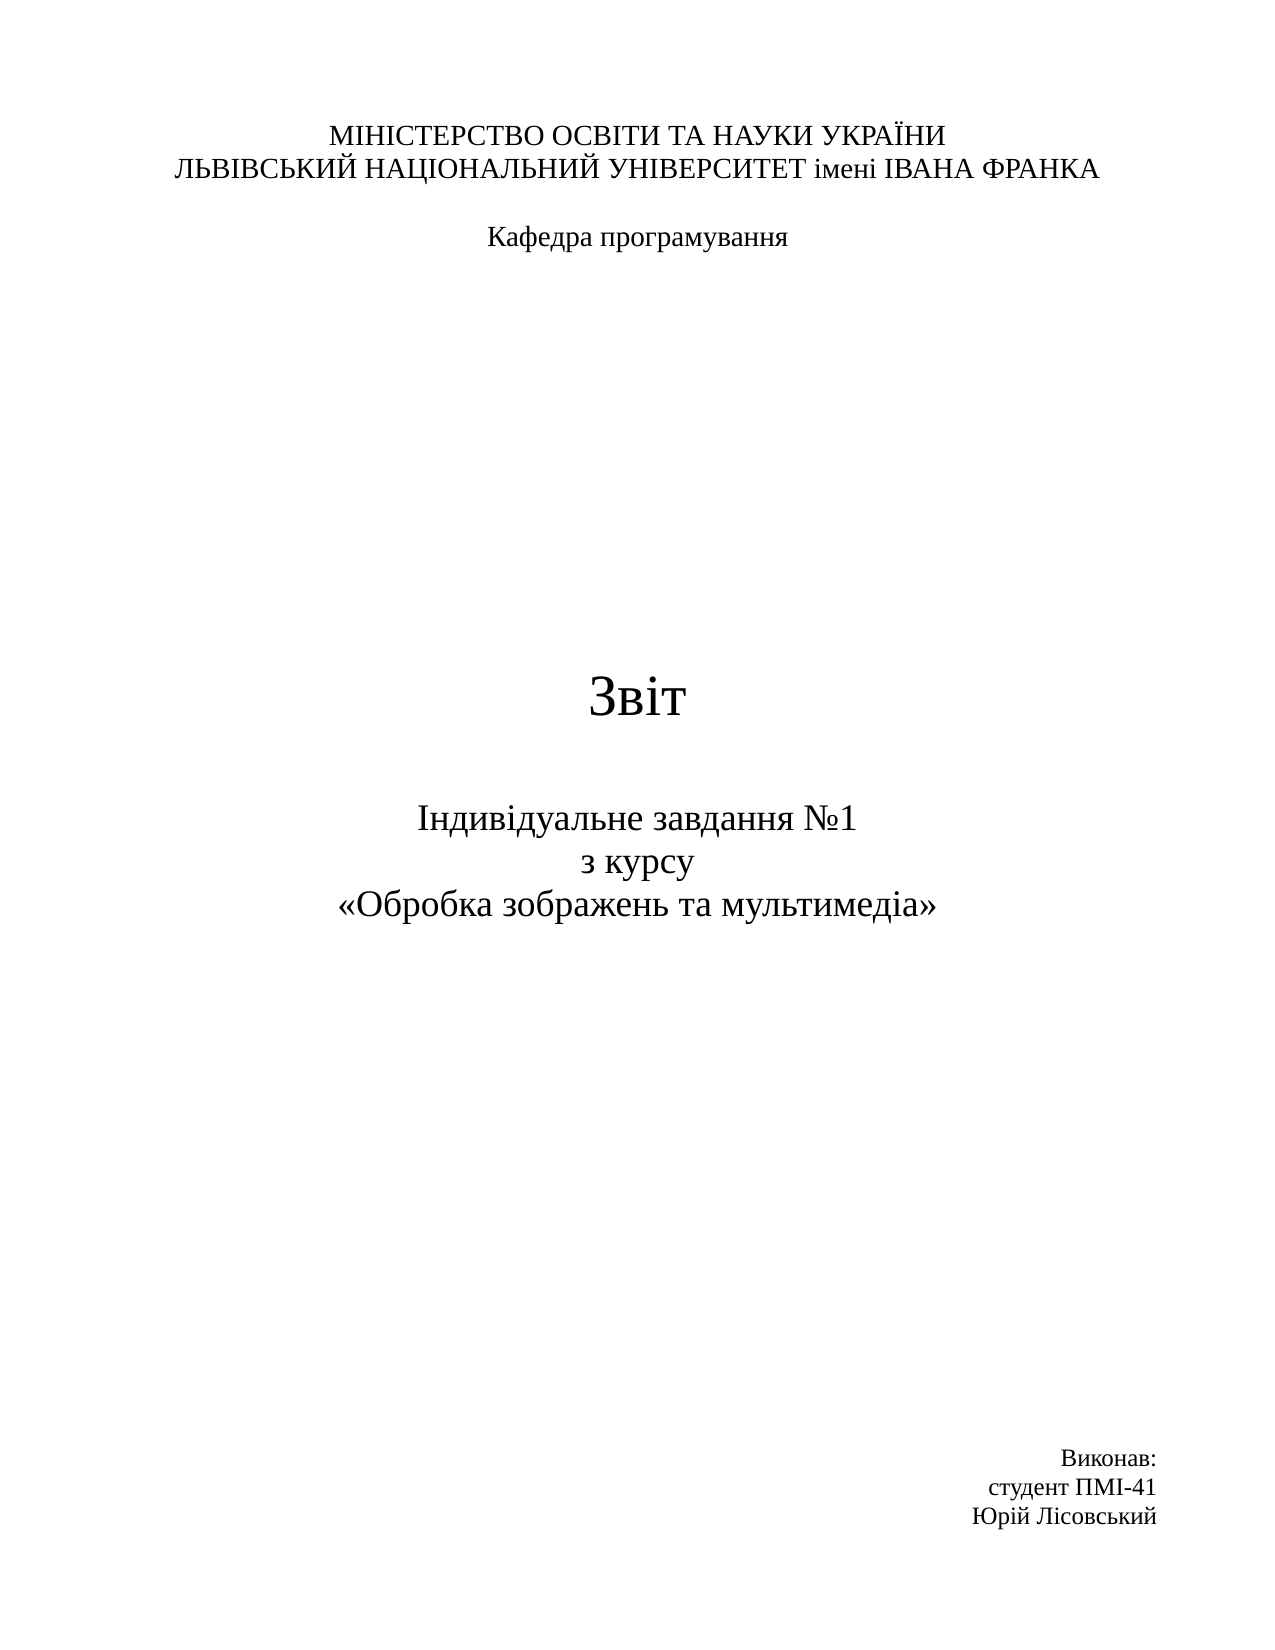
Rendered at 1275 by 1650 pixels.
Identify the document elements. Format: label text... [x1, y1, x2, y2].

text Виконав: [118, 1443, 1157, 1472]
text МІНІСТЕРСТВО ОСВІТИ ТА НАУКИ УКРАЇНИ [118, 118, 1157, 152]
text Юрій Лісовський [118, 1501, 1157, 1530]
text з курсу [118, 838, 1157, 881]
text Індивідуальне завдання №1 [118, 795, 1157, 838]
text Звіт [118, 661, 1157, 728]
text «Обробка зображень та мультимедіа» [118, 881, 1157, 924]
text Кафедра програмування [118, 219, 1157, 252]
text студент ПМІ-41 [118, 1472, 1157, 1501]
text ЛЬВІВСЬКИЙ НАЦІОНАЛЬНИЙ УНІВЕРСИТЕТ імені ІВАНА ФРАНКА [118, 152, 1157, 185]
